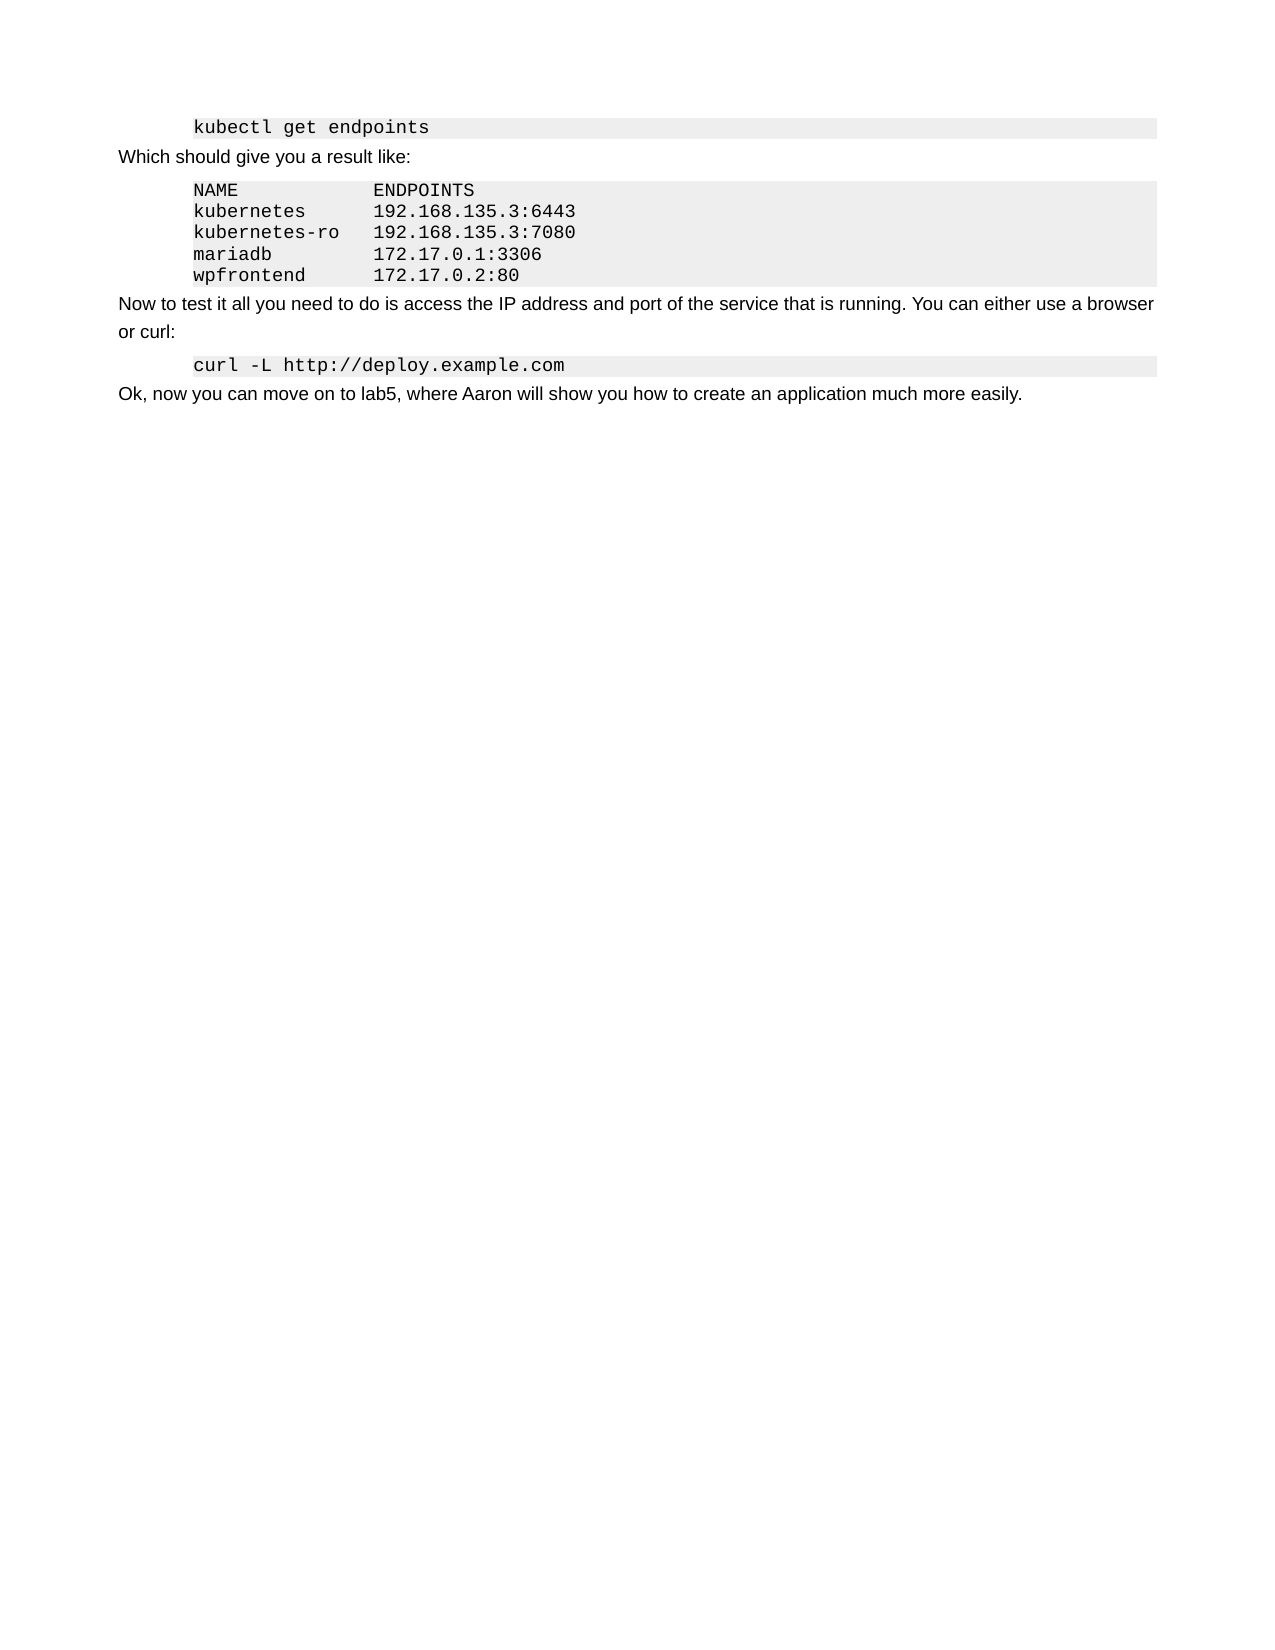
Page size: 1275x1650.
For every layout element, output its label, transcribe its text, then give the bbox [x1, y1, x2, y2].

text wpfrontend 172.17.0.2:80 [193, 266, 1157, 287]
text mariadb 172.17.0.1:3306 [193, 244, 1157, 266]
text NAME ENDPOINTS [193, 181, 1157, 202]
text kubernetes-ro 192.168.135.3:7080 [193, 223, 1157, 244]
text kubernetes 192.168.135.3:6443 [193, 202, 1157, 223]
text Ok, now you can move on to lab5, where Aaron will show you how to create an application much more easily. [118, 383, 1157, 404]
text Now to test it all you need to do is access the IP address and port of the service that is running. You can either use a browser or curl: [118, 293, 1157, 342]
text curl -L http://deploy.example.com [193, 356, 1157, 377]
text kubectl get endpoints [193, 118, 1157, 139]
text Which should give you a result like: [118, 145, 1157, 167]
